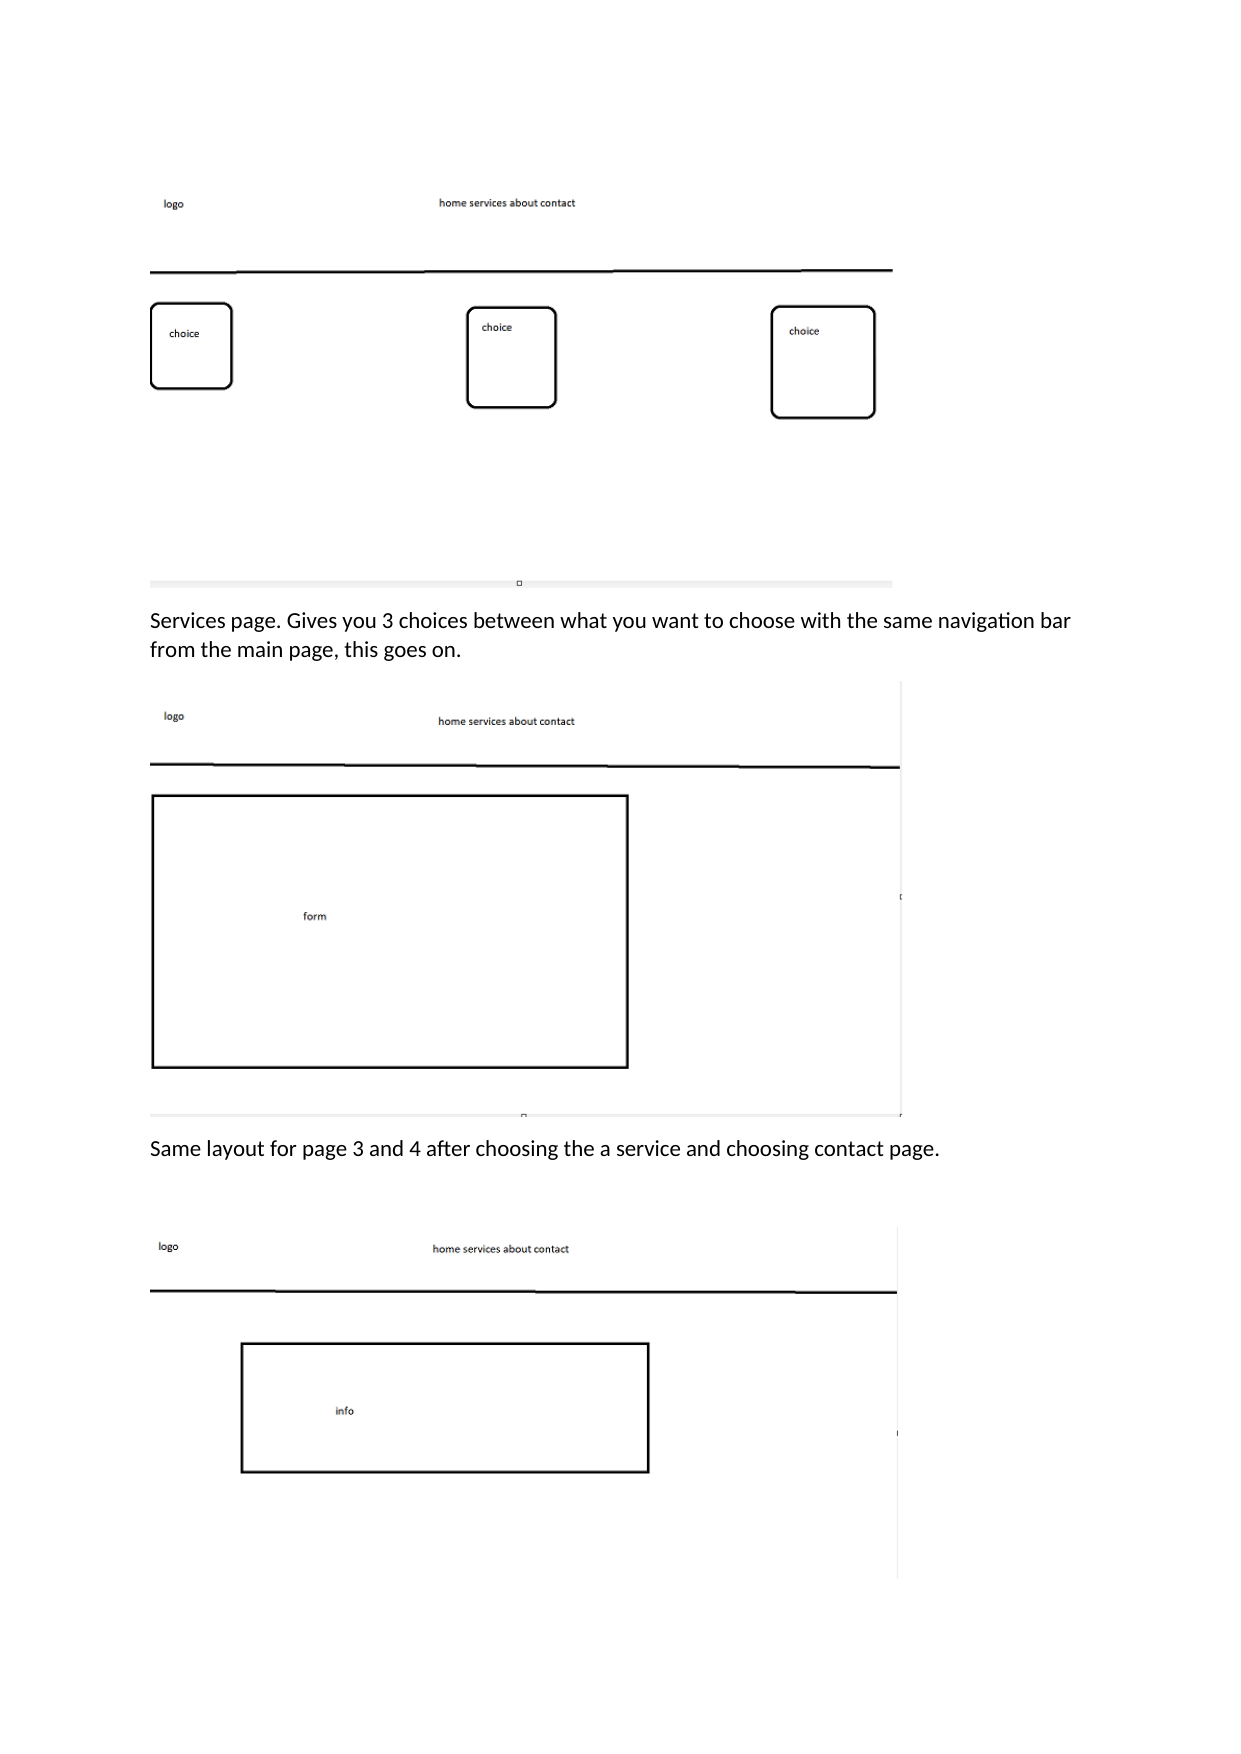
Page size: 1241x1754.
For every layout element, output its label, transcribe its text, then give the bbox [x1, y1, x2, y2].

text Same layout for page 3 and 4 after choosing the a service and choosing contact page. [150, 1134, 1090, 1163]
text Services page. Gives you 3 choices between what you want to choose with the same navigation bar from the main page, this goes on. [150, 606, 1090, 663]
